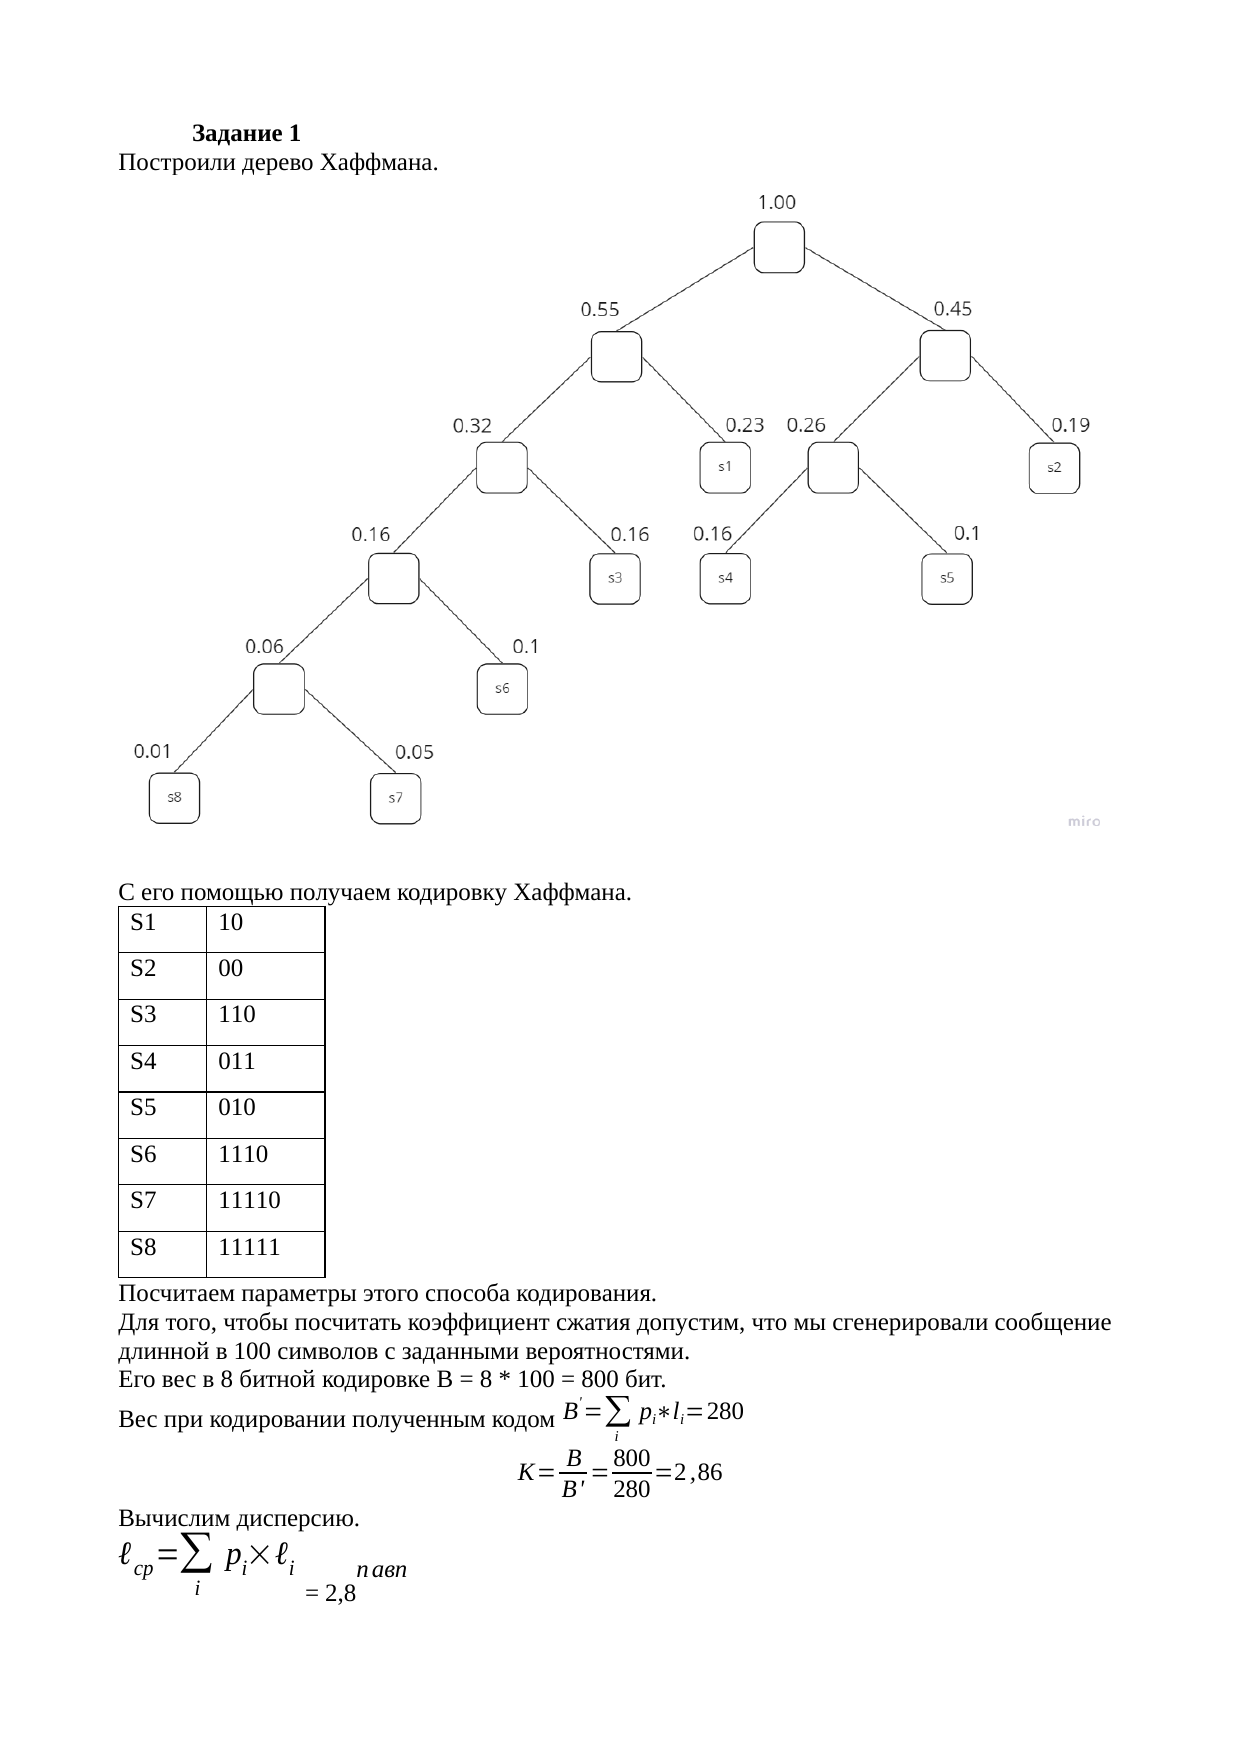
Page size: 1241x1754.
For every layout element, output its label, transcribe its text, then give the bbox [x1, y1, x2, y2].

table_cell 010 [207, 1093, 324, 1138]
table_header S1 [119, 907, 206, 952]
table_cell S8 [119, 1232, 206, 1277]
table_cell 11110 [207, 1185, 324, 1231]
table_cell 11111 [207, 1232, 324, 1277]
table_cell 1110 [207, 1139, 324, 1184]
text Для того, чтобы посчитать коэффициент сжатия допустим, что мы сгенерировали сообщение длинной в 100 символов с заданными вероятностями. [118, 1307, 1122, 1364]
text = 2,8 [118, 1532, 1122, 1607]
text С его помощью получаем кодировку Хаффмана. [118, 877, 1122, 906]
table_cell S3 [119, 1000, 206, 1045]
table_cell S6 [119, 1139, 206, 1184]
text Построили дерево Хаффмана. [118, 147, 1122, 175]
table_cell 110 [207, 1000, 324, 1045]
table_cell 00 [207, 953, 324, 998]
text Вес при кодировании полученным кодом [118, 1393, 1122, 1444]
table_cell S7 [119, 1185, 206, 1231]
table_cell S2 [119, 953, 206, 998]
table_header 10 [207, 907, 324, 952]
text Посчитаем параметры этого способа кодирования. [118, 1278, 1122, 1307]
table_cell S4 [119, 1046, 206, 1091]
text Задание 1 [118, 118, 1122, 147]
text Вычислим дисперсию. [118, 1503, 1122, 1532]
text Его вес в 8 битной кодировке B = 8 * 100 = 800 бит. [118, 1364, 1122, 1393]
picture [118, 175, 1123, 849]
table_cell 011 [207, 1046, 324, 1091]
table_cell S5 [119, 1093, 206, 1138]
